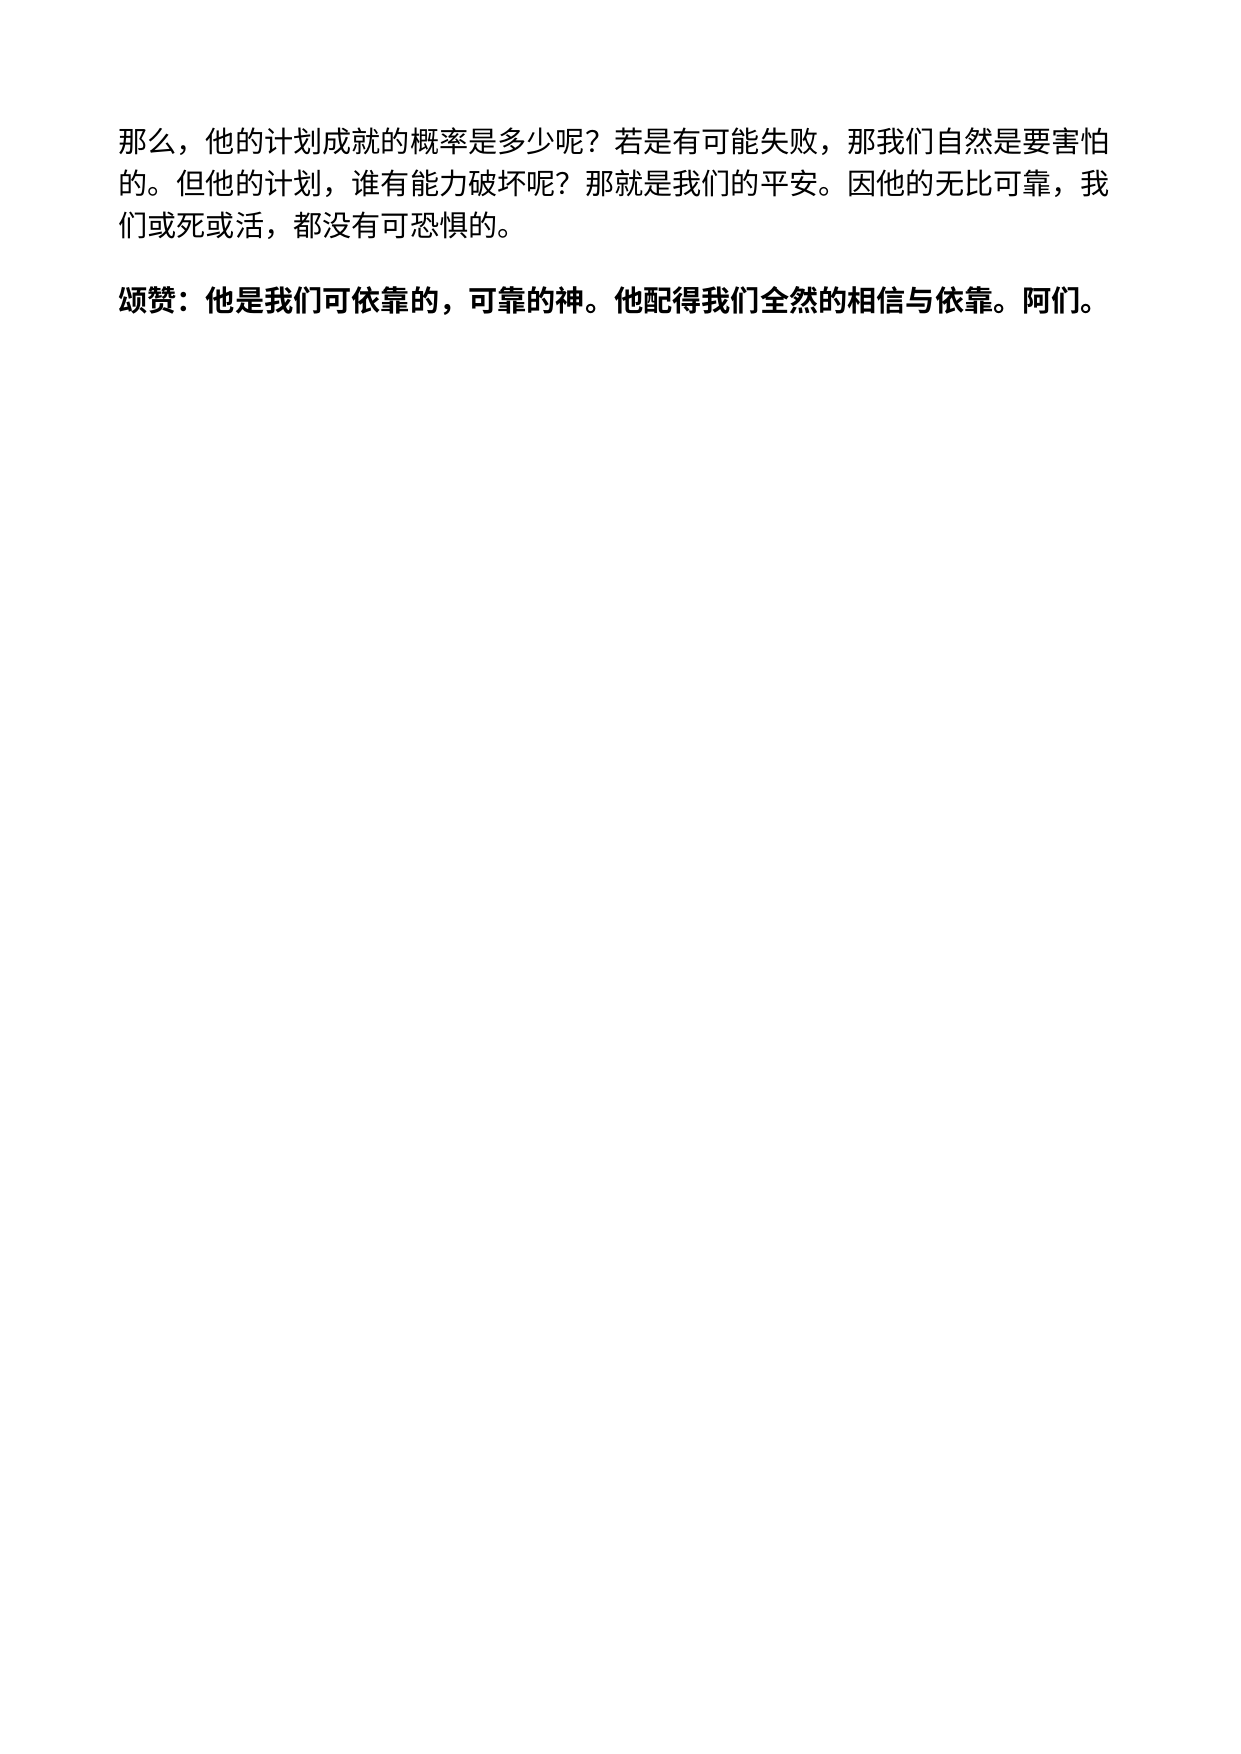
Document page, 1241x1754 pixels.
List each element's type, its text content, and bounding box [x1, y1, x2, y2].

text 颂赞：他是我们可依靠的，可靠的神。他配得我们全然的相信与依靠。阿们。 [118, 278, 1122, 320]
text 那么，他的计划成就的概率是多少呢？若是有可能失败，那我们自然是要害怕的。但他的计划，谁有能力破坏呢？那就是我们的平安。因他的无比可靠，我们或死或活，都没有可恐惧的。 [118, 118, 1122, 245]
